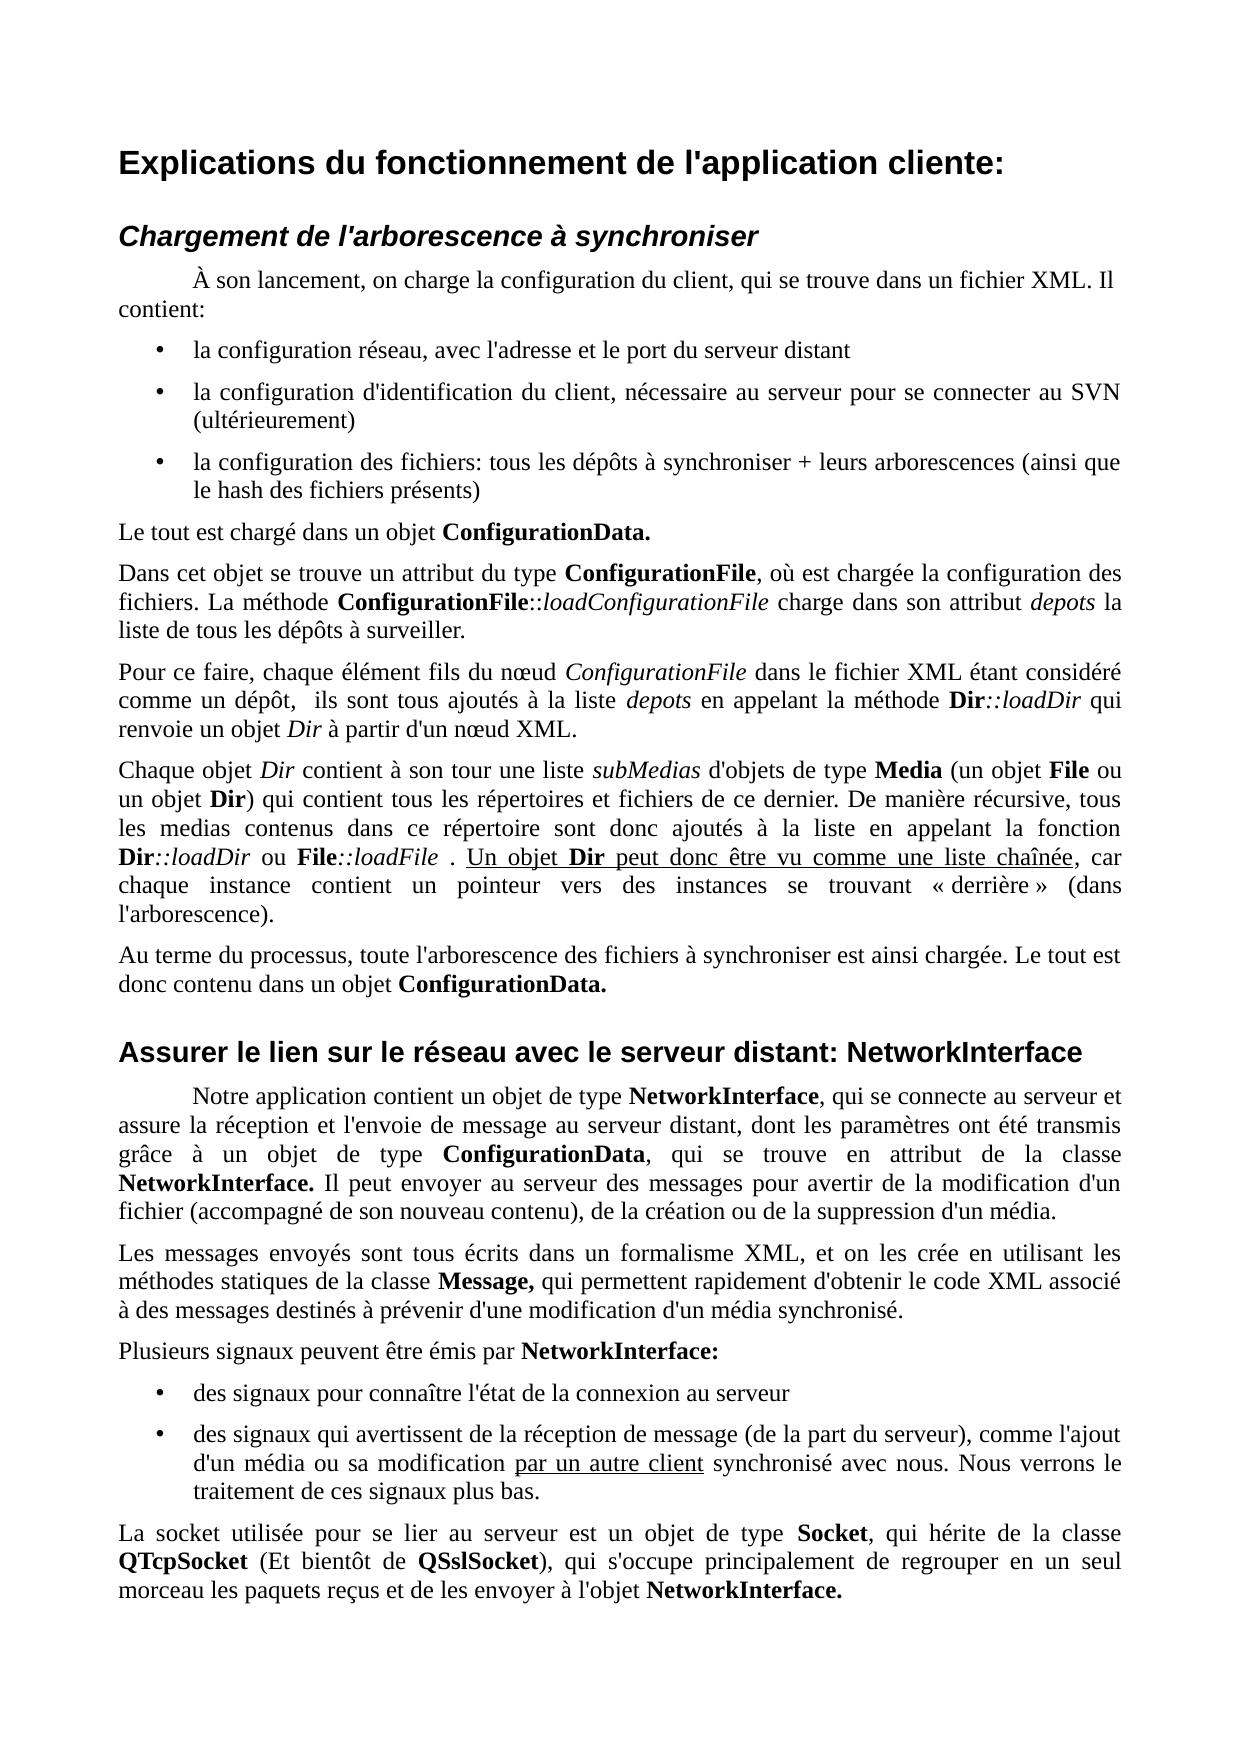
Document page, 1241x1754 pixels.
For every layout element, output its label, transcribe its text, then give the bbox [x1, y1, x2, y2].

text Le tout est chargé dans un objet ConfigurationData. [118, 517, 1122, 545]
list des signaux pour connaître l'état de la connexion au serveur [156, 1378, 1122, 1406]
list la configuration d'identification du client, nécessaire au serveur pour se connecter au SVN (ultérieurement) [156, 377, 1122, 434]
text Notre application contient un objet de type NetworkInterface, qui se connecte au serveur et assure la réception et l'envoie de message au serveur distant, dont les paramètres ont été transmis grâce à un objet de type ConfigurationData, qui se trouve en attribut de la classe NetworkInterface. Il peut envoyer au serveur des messages pour avertir de la modification d'un fichier (accompagné de son nouveau contenu), de la création ou de la suppression d'un média. [118, 1081, 1122, 1225]
text Chaque objet Dir contient à son tour une liste subMedias d'objets de type Media (un objet File ou un objet Dir) qui contient tous les répertoires et fichiers de ce dernier. De manière récursive, tous les medias contenus dans ce répertoire sont donc ajoutés à la liste en appelant la fonction Dir::loadDir ou File::loadFile . Un objet Dir peut donc être vu comme une liste chaînée, car chaque instance contient un pointeur vers des instances se trouvant « derrière » (dans l'arborescence). [118, 755, 1122, 928]
subtitle Assurer le lien sur le réseau avec le serveur distant: NetworkInterface [118, 1035, 1122, 1069]
text Pour ce faire, chaque élément fils du nœud ConfigurationFile dans le fichier XML étant considéré comme un dépôt, ils sont tous ajoutés à la liste depots en appelant la méthode Dir::loadDir qui renvoie un objet Dir à partir d'un nœud XML. [118, 657, 1122, 743]
subtitle Explications du fonctionnement de l'application cliente: [118, 143, 1122, 182]
text Les messages envoyés sont tous écrits dans un formalisme XML, et on les crée en utilisant les méthodes statiques de la classe Message, qui permettent rapidement d'obtenir le code XML associé à des messages destinés à prévenir d'une modification d'un média synchronisé. [118, 1238, 1122, 1324]
text À son lancement, on charge la configuration du client, qui se trouve dans un fichier XML. Il contient: [118, 265, 1122, 323]
list la configuration réseau, avec l'adresse et le port du serveur distant [156, 335, 1122, 364]
list la configuration des fichiers: tous les dépôts à synchroniser + leurs arborescences (ainsi que le hash des fichiers présents) [156, 447, 1122, 504]
text Au terme du processus, toute l'arborescence des fichiers à synchroniser est ainsi chargée. Le tout est donc contenu dans un objet ConfigurationData. [118, 940, 1122, 998]
subtitle Chargement de l'arborescence à synchroniser [118, 219, 1122, 253]
text Plusieurs signaux peuvent être émis par NetworkInterface: [118, 1336, 1122, 1365]
list des signaux qui avertissent de la réception de message (de la part du serveur), comme l'ajout d'un média ou sa modification par un autre client synchronisé avec nous. Nous verrons le traitement de ces signaux plus bas. [156, 1419, 1122, 1505]
text La socket utilisée pour se lier au serveur est un objet de type Socket, qui hérite de la classe QTcpSocket (Et bientôt de QSslSocket), qui s'occupe principalement de regrouper en un seul morceau les paquets reçus et de les envoyer à l'objet NetworkInterface. [118, 1518, 1122, 1604]
text Dans cet objet se trouve un attribut du type ConfigurationFile, où est chargée la configuration des fichiers. La méthode ConfigurationFile::loadConfigurationFile charge dans son attribut depots la liste de tous les dépôts à surveiller. [118, 558, 1122, 644]
